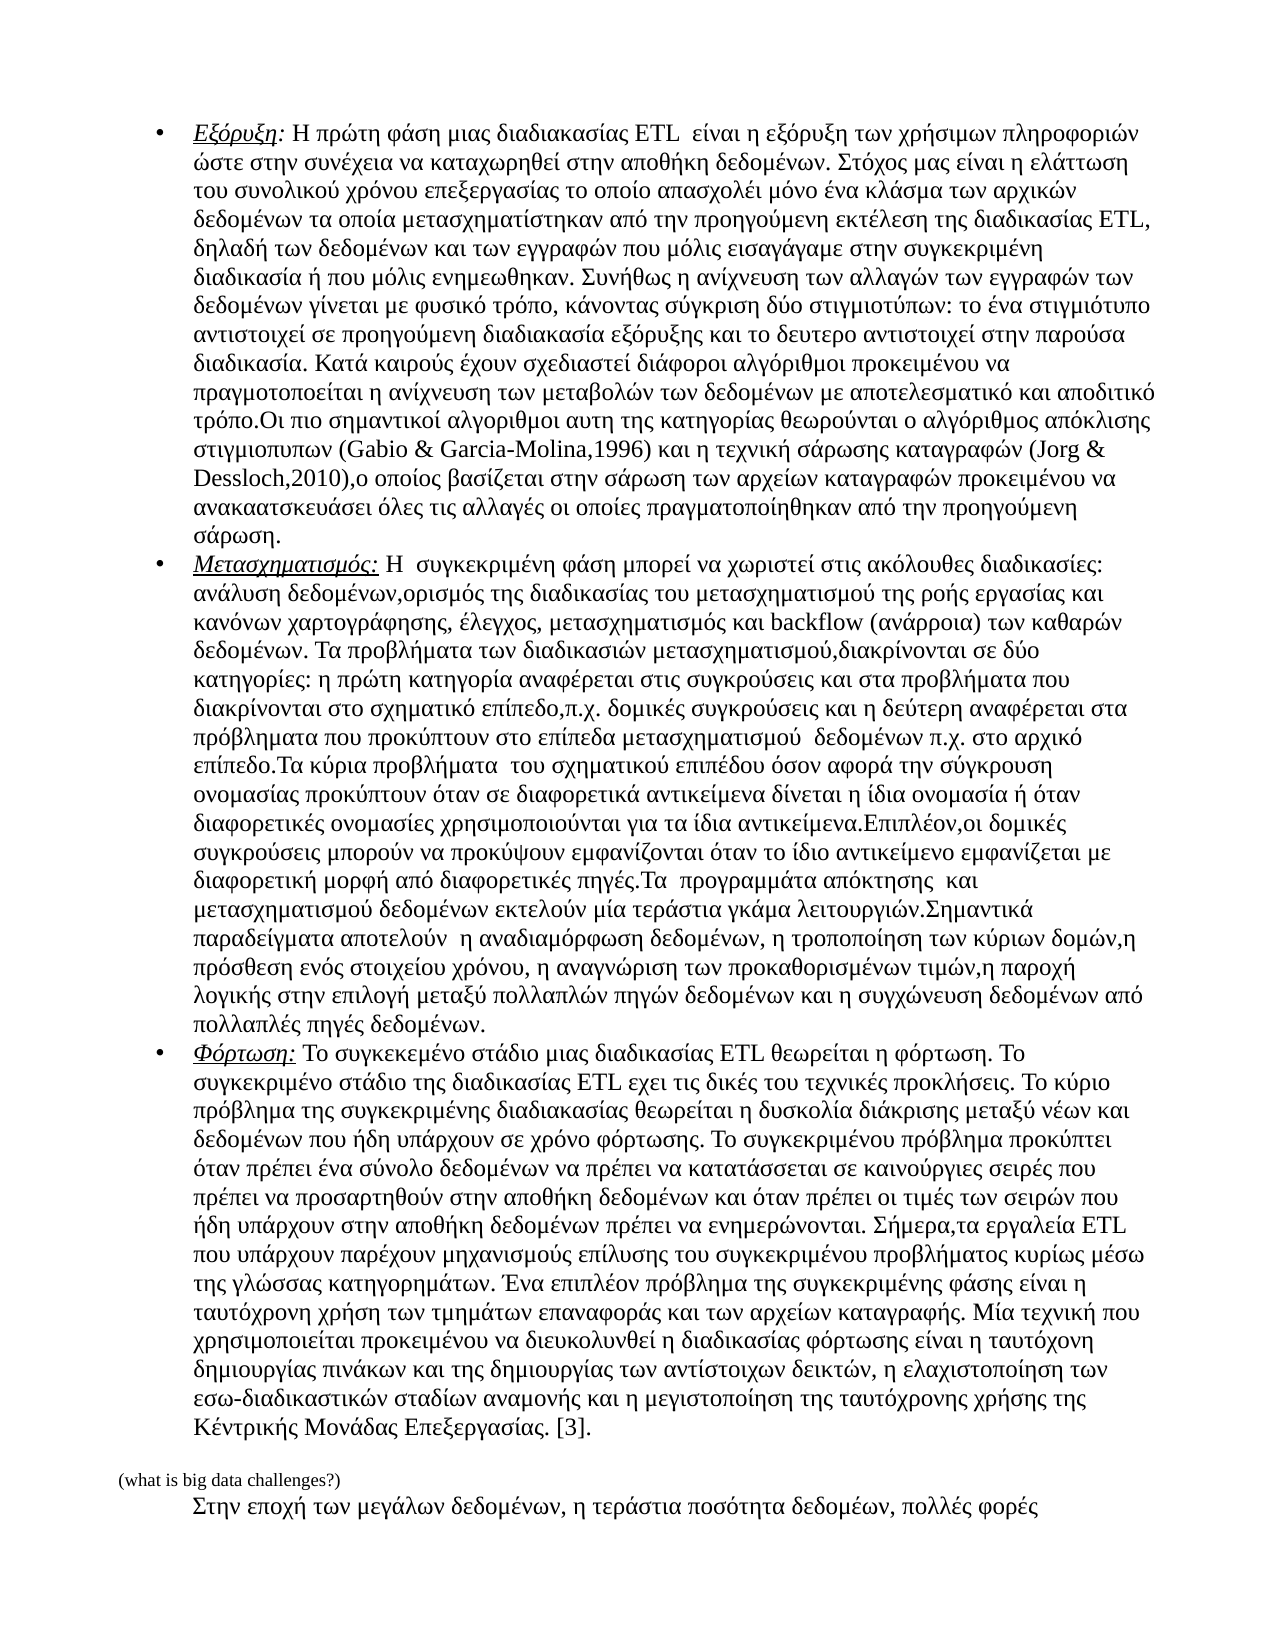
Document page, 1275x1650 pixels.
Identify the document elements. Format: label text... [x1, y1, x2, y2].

text Στην εποχή των μεγάλων δεδομένων, η τεράστια ποσότητα δεδομέων, πολλές φορές [118, 1491, 1157, 1520]
list Εξόρυξη: Η πρώτη φάση μιας διαδιακασίας ETL είναι η εξόρυξη των χρήσιμων πληροφοριών ώστε στην συνέχεια να καταχωρηθεί στην αποθήκη δεδομένων. Στόχος μας είναι η ελάττωση του συνολικού χρόνου επεξεργασίας το οποίο απασχολέι μόνο ένα κλάσμα των αρχικών δεδομένων τα οποία μετασχηματίστηκαν από την προηγούμενη εκτέλεση της διαδικασίας ETL, δηλαδή των δεδομένων και των εγγραφών που μόλις εισαγάγαμε στην συγκεκριμένη διαδικασία ή που μόλις ενημεωθηκαν. Συνήθως η ανίχνευση των αλλαγών των εγγραφών των δεδομένων γίνεται με φυσικό τρόπο, κάνοντας σύγκριση δύο στιγμιοτύπων: το ένα στιγμιότυπο αντιστοιχεί σε προηγούμενη διαδιακασία εξόρυξης και το δευτερο αντιστοιχεί στην παρούσα διαδικασία. Κατά καιρούς έχουν σχεδιαστεί διάφοροι αλγόριθμοι προκειμένου να πραγμοτοποείται η ανίχνευση των μεταβολών των δεδομένων με αποτελεσματικό και αποδιτικό τρόπο.Οι πιο σημαντικοί αλγοριθμοι αυτη της κατηγορίας θεωρούνται ο αλγόριθμος απόκλισης στιγμιοπυπων (Gabio & Garcia-Molina,1996) και η τεχνική σάρωσης καταγραφών (Jorg & Dessloch,2010),o οποίος βασίζεται στην σάρωση των αρχείων καταγραφών προκειμένου να ανακαατσκευάσει όλες τις αλλαγές οι οποίες πραγματοποίηθηκαν από την προηγούμενη σάρωση. [156, 118, 1157, 549]
list Φόρτωση: Το συγκεκεμένο στάδιο μιας διαδικασίας ETL θεωρείται η φόρτωση. Το συγκεκριμένο στάδιο της διαδικασίας ETL εχει τις δικές του τεχνικές προκλήσεις. Το κύριο πρόβλημα της συγκεκριμένης διαδιακασίας θεωρείται η δυσκολία διάκρισης μεταξύ νέων και δεδομένων που ήδη υπάρχουν σε χρόνο φόρτωσης. Το συγκεκριμένου πρόβλημα προκύπτει όταν πρέπει ένα σύνολο δεδομένων να πρέπει να κατατάσσεται σε καινούργιες σειρές που πρέπει να προσαρτηθούν στην αποθήκη δεδομένων και όταν πρέπει οι τιμές των σειρών που ήδη υπάρχουν στην αποθήκη δεδομένων πρέπει να ενημερώνονται. Σήμερα,τα εργαλεία ETL που υπάρχουν παρέχουν μηχανισμούς επίλυσης του συγκεκριμένου προβλήματος κυρίως μέσω της γλώσσας κατηγορημάτων. Ένα επιπλέον πρόβλημα της συγκεκριμένης φάσης είναι η ταυτόχρονη χρήση των τμημάτων επαναφοράς και των αρχείων καταγραφής. Μία τεχνική που χρησιμοποιείται προκειμένου να διευκολυνθεί η διαδικασίας φόρτωσης είναι η ταυτόχονη δημιουργίας πινάκων και της δημιουργίας των αντίστοιχων δεικτών, η ελαχιστοποίηση των εσω-διαδικαστικών σταδίων αναμονής και η μεγιστοποίηση της ταυτόχρονης χρήσης της Κέντρικής Μονάδας Επεξεργασίας. [3]. [156, 1038, 1157, 1441]
list Μετασχηματισμός: H συγκεκριμένη φάση μπορεί να χωριστεί στις ακόλουθες διαδικασίες: ανάλυση δεδομένων,ορισμός της διαδικασίας του μετασχηματισμού της ροής εργασίας και κανόνων χαρτογράφησης, έλεγχος, μετασχηματισμός και backflow (ανάρροια) των καθαρών δεδομένων. Τα προβλήματα των διαδικασιών μετασχηματισμού,διακρίνονται σε δύο κατηγορίες: η πρώτη κατηγορία αναφέρεται στις συγκρούσεις και στα προβλήματα που διακρίνονται στο σχηματικό επίπεδο,π.χ. δομικές συγκρούσεις και η δεύτερη αναφέρεται στα πρόβληματα που προκύπτουν στο επίπεδα μετασχηματισμού δεδομένων π.χ. στο αρχικό επίπεδο.Τα κύρια προβλήματα του σχηματικού επιπέδου όσον αφορά την σύγκρουση ονομασίας προκύπτουν όταν σε διαφορετικά αντικείμενα δίνεται η ίδια ονομασία ή όταν διαφορετικές ονομασίες χρησιμοποιούνται για τα ίδια αντικείμενα.Επιπλέον,οι δομικές συγκρούσεις μπορούν να προκύψουν εμφανίζονται όταν το ίδιο αντικείμενο εμφανίζεται με διαφορετική μορφή από διαφορετικές πηγές.Τα προγραμμάτα απόκτησης και μετασχηματισμού δεδομένων εκτελούν μία τεράστια γκάμα λειτουργιών.Σημαντικά παραδείγματα αποτελούν η αναδιαμόρφωση δεδομένων, η τροποποίηση των κύριων δομών,η πρόσθεση ενός στοιχείου χρόνου, η αναγνώριση των προκαθορισμένων τιμών,η παροχή λογικής στην επιλογή μεταξύ πολλαπλών πηγών δεδομένων και η συγχώνευση δεδομένων από πολλαπλές πηγές δεδομένων. [156, 549, 1157, 1038]
text (what is big data challenges?) [118, 1469, 1157, 1491]
